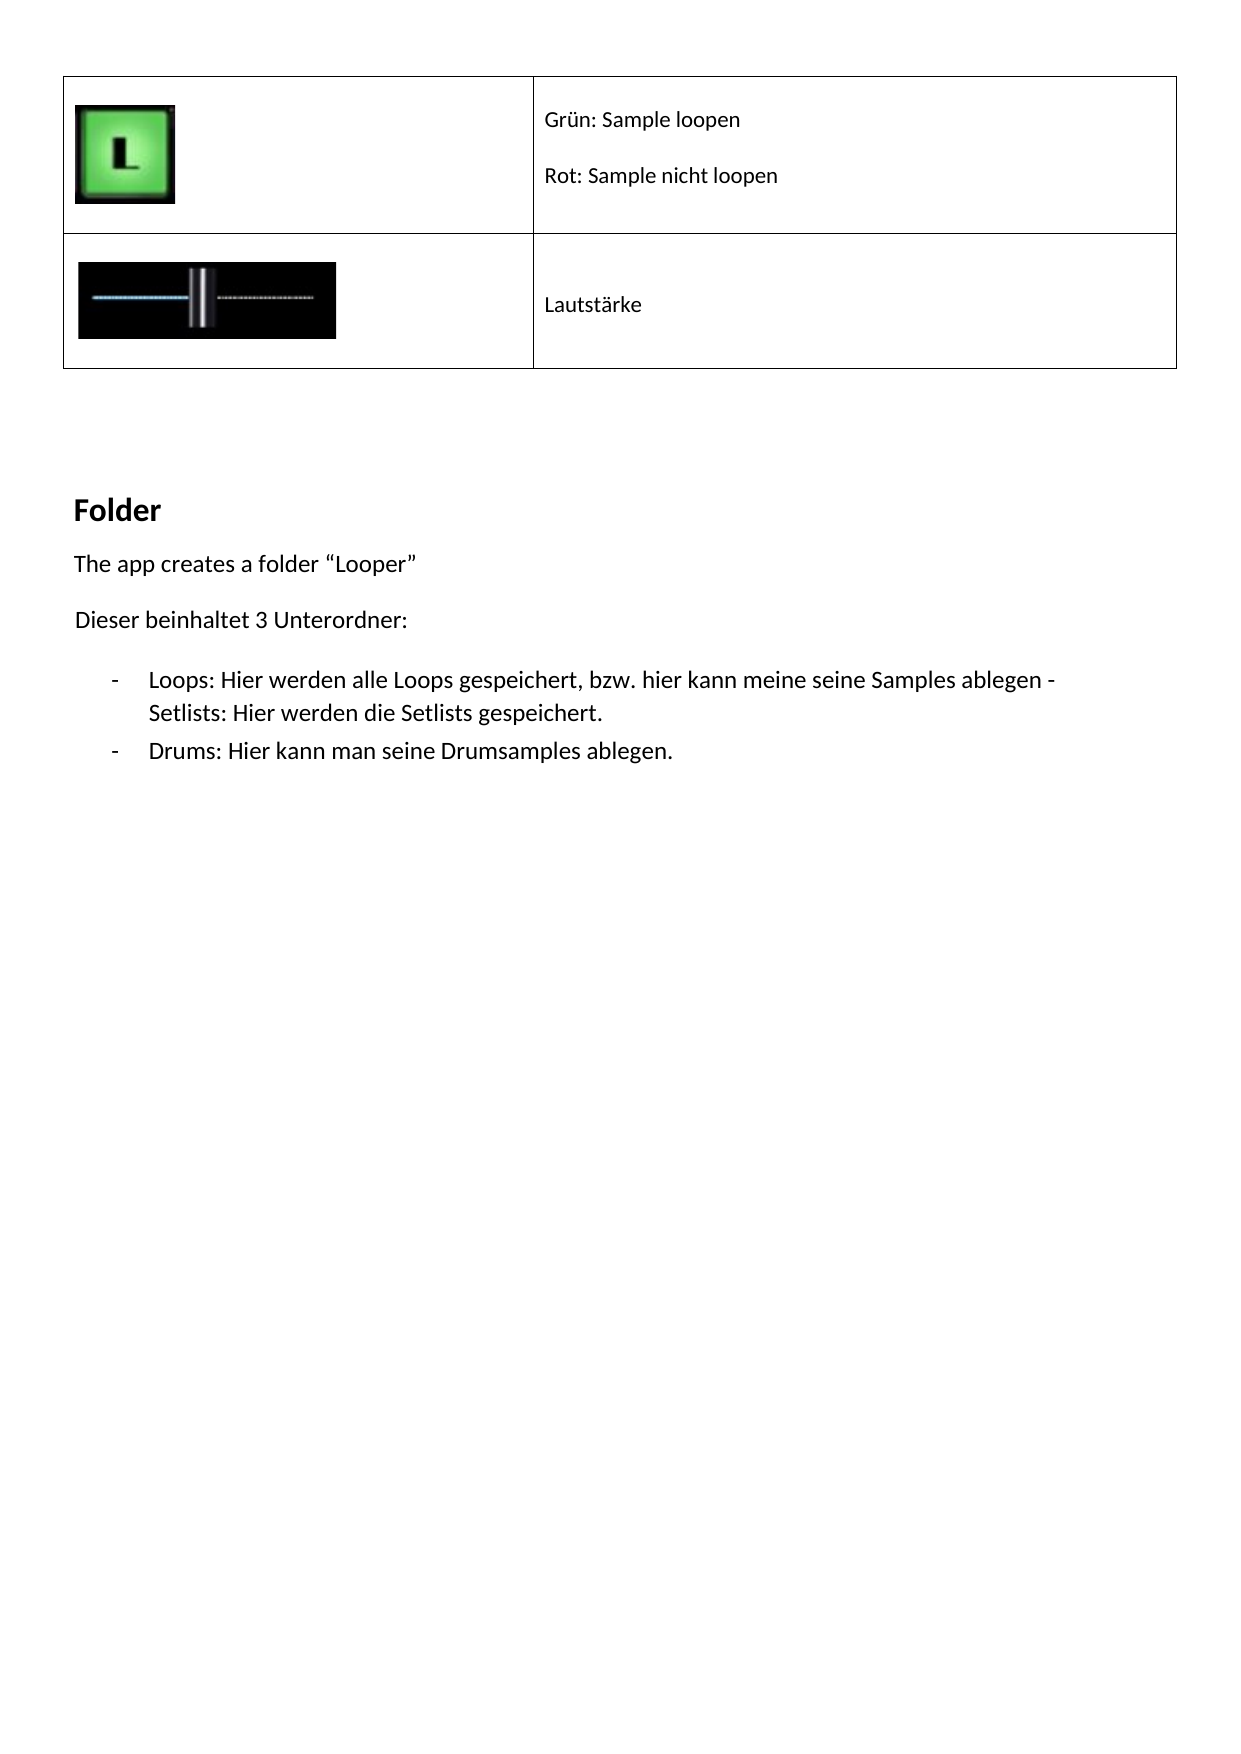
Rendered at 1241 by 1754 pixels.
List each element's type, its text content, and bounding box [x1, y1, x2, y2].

table_cell Grün: Sample loopen Rot: Sample nicht loopen [534, 77, 1176, 233]
subtitle Folder [73, 488, 1173, 529]
picture [75, 105, 175, 204]
table_cell [64, 77, 533, 233]
list Loops: Hier werden alle Loops gespeichert, bzw. hier kann meine seine Samples ablegen - Setlists: Hier werden die Setlists gespeichert. [111, 664, 1057, 727]
list Drums: Hier kann man seine Drumsamples ablegen. [111, 735, 1057, 765]
table_cell Lautstärke [534, 234, 1176, 368]
picture [78, 262, 337, 339]
text The app creates a folder “Looper” [73, 548, 1173, 579]
text Dieser beinhaltet 3 Unterordner: [75, 604, 1057, 635]
table_cell [64, 234, 533, 368]
